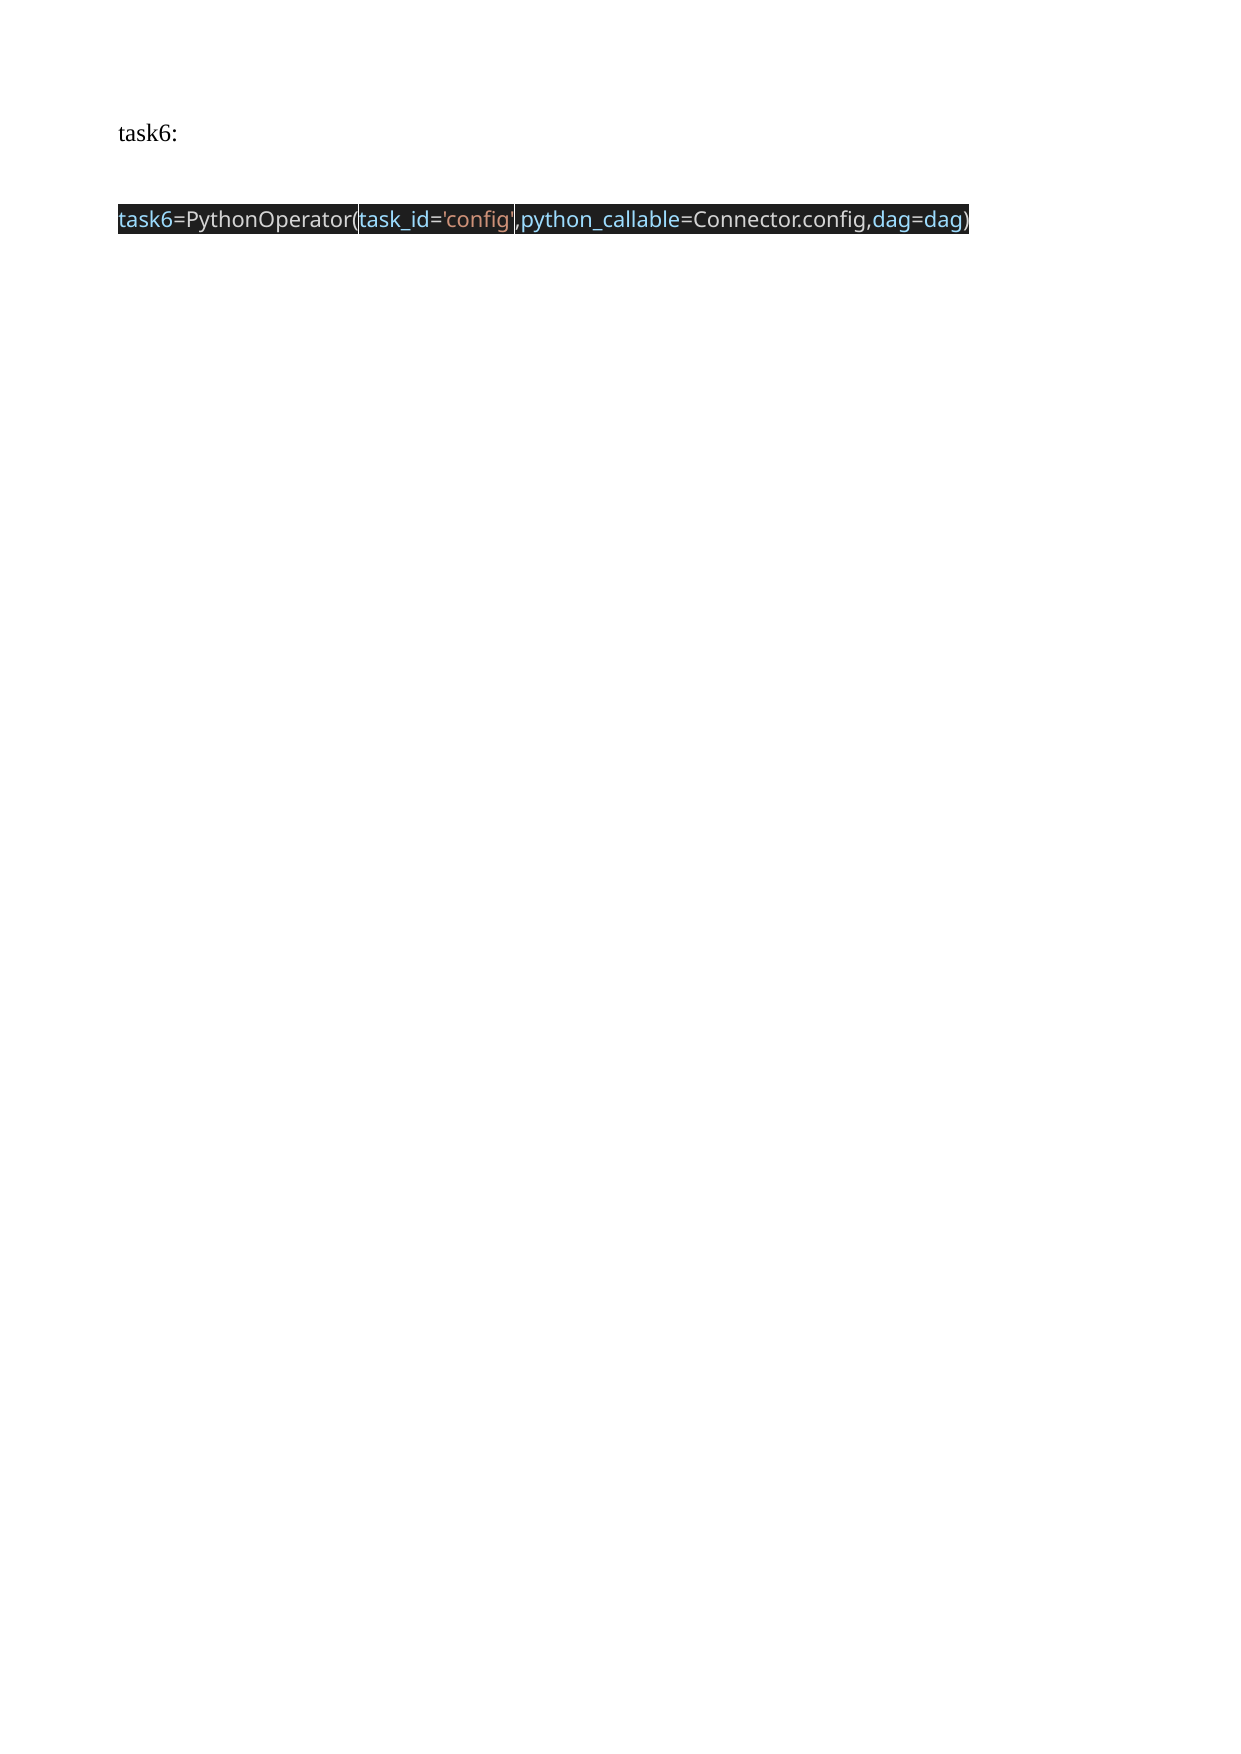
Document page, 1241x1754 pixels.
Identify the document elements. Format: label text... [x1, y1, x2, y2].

text task6: [118, 118, 1122, 147]
text task6=PythonOperator(task_id='config',python_callable=Connector.config,dag=dag) [118, 204, 1122, 234]
